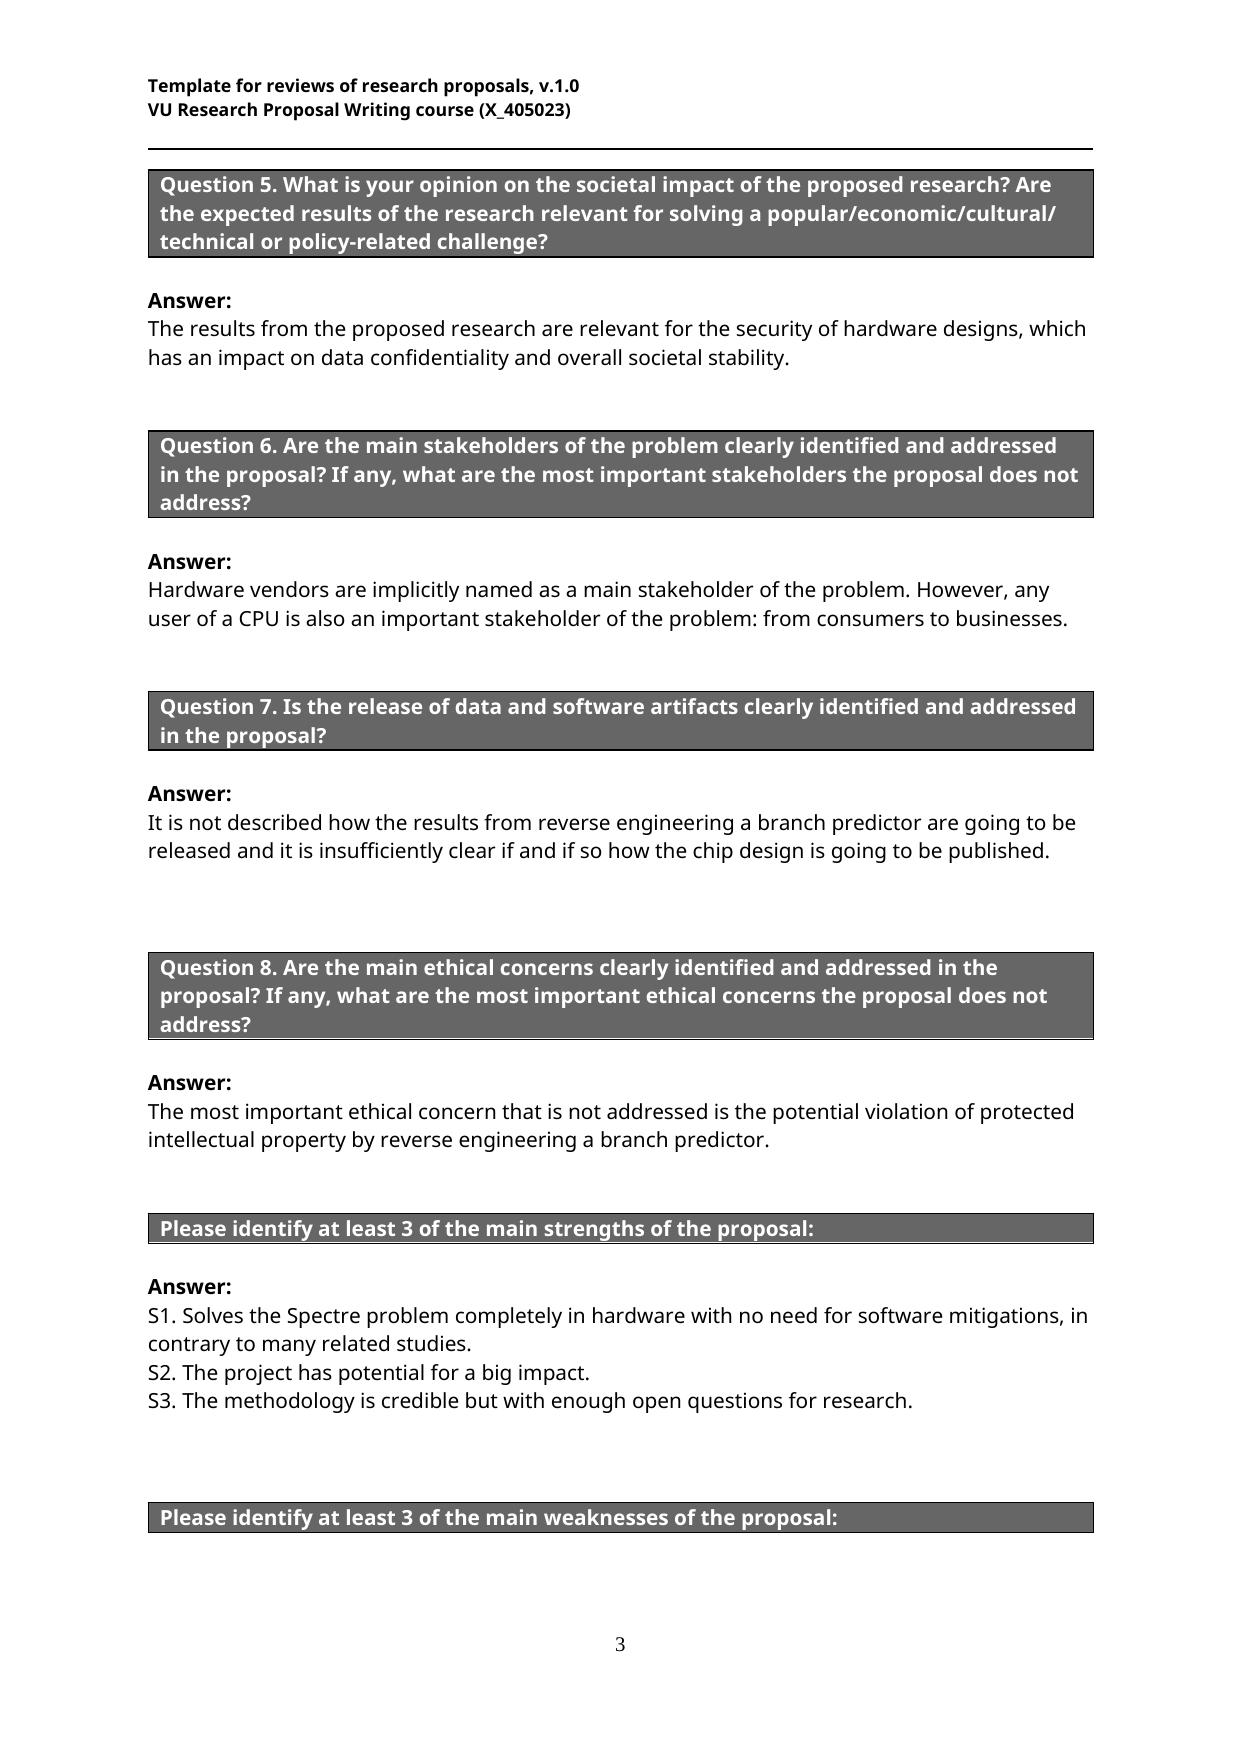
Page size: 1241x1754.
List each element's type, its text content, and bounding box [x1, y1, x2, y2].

table_header Question 5. What is your opinion on the societal impact of the proposed research? Are the expected results of the research relevant for solving a popular/economic/cultural/ technical or policy-related challenge? [149, 171, 1093, 256]
text The results from the proposed research are relevant for the security of hardware designs, which has an impact on data confidentiality and overall societal stability. [148, 314, 1093, 371]
subtitle Answer: [148, 1272, 1093, 1301]
table_header Question 6. Are the main stakeholders of the problem clearly identified and addressed in the proposal? If any, what are the most important stakeholders the proposal does not address? [149, 432, 1093, 517]
text The most important ethical concern that is not addressed is the potential violation of protected intellectual property by reverse engineering a branch predictor. [148, 1097, 1093, 1154]
subtitle Answer: [148, 547, 1093, 575]
text Hardware vendors are implicitly named as a main stakeholder of the problem. However, any user of a CPU is also an important stakeholder of the problem: from consumers to businesses. [148, 575, 1093, 632]
table_header Question 7. Is the release of data and software artifacts clearly identified and addressed in the proposal? [149, 692, 1093, 749]
subtitle Answer: [148, 779, 1093, 808]
table_header Please identify at least 3 of the main strengths of the proposal: [149, 1214, 1093, 1242]
text S1. Solves the Spectre problem completely in hardware with no need for software mitigations, in contrary to many related studies. [148, 1301, 1093, 1358]
subtitle Answer: [148, 286, 1093, 314]
subtitle Answer: [148, 1068, 1093, 1097]
text S2. The project has potential for a big impact. [148, 1358, 1093, 1386]
table_header Please identify at least 3 of the main weaknesses of the proposal: [149, 1503, 1093, 1532]
text It is not described how the results from reverse engineering a branch predictor are going to be released and it is insufficiently clear if and if so how the chip design is going to be published. [148, 808, 1093, 864]
text S3. The methodology is credible but with enough open questions for research. [148, 1386, 1093, 1414]
table_header Question 8. Are the main ethical concerns clearly identified and addressed in the proposal? If any, what are the most important ethical concerns the proposal does not address? [149, 953, 1093, 1038]
